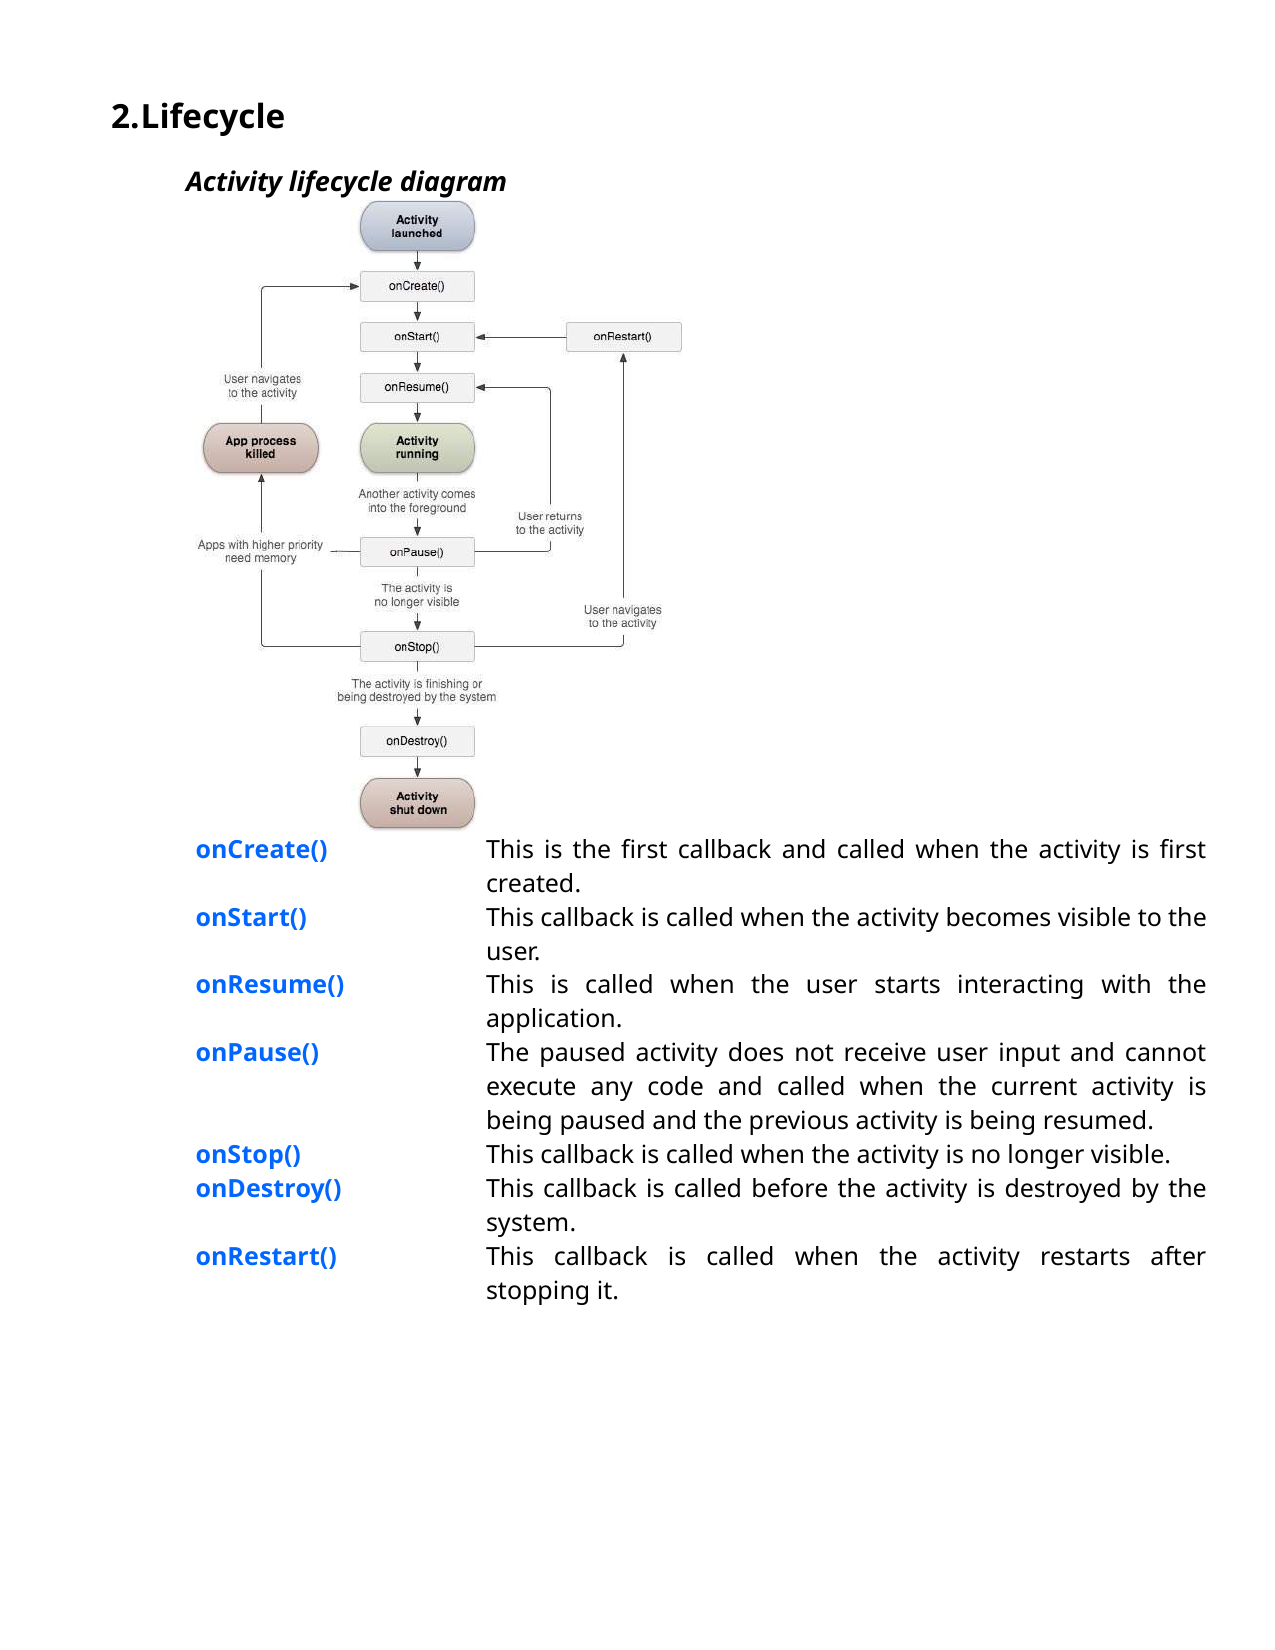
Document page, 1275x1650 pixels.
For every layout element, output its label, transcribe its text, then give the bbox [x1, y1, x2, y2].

title Activity lifecycle diagram [186, 163, 1207, 200]
list onCreate() This is the first callback and called when the activity is first created. [195, 832, 1207, 899]
picture [195, 200, 683, 832]
list onPause() The paused activity does not receive user input and cannot execute any code and called when the current activity is being paused and the previous activity is being resumed. [195, 1035, 1207, 1137]
subtitle Lifecycle [111, 93, 1207, 139]
list onRestart() This callback is called when the activity restarts after stopping it. [195, 1239, 1207, 1307]
list onStop() This callback is called when the activity is no longer visible. [195, 1137, 1207, 1171]
list onResume() This is called when the user starts interacting with the application. [195, 967, 1207, 1035]
list onDestroy() This callback is called before the activity is destroyed by the system. [195, 1171, 1207, 1239]
list onStart() This callback is called when the activity becomes visible to the user. [195, 899, 1207, 967]
